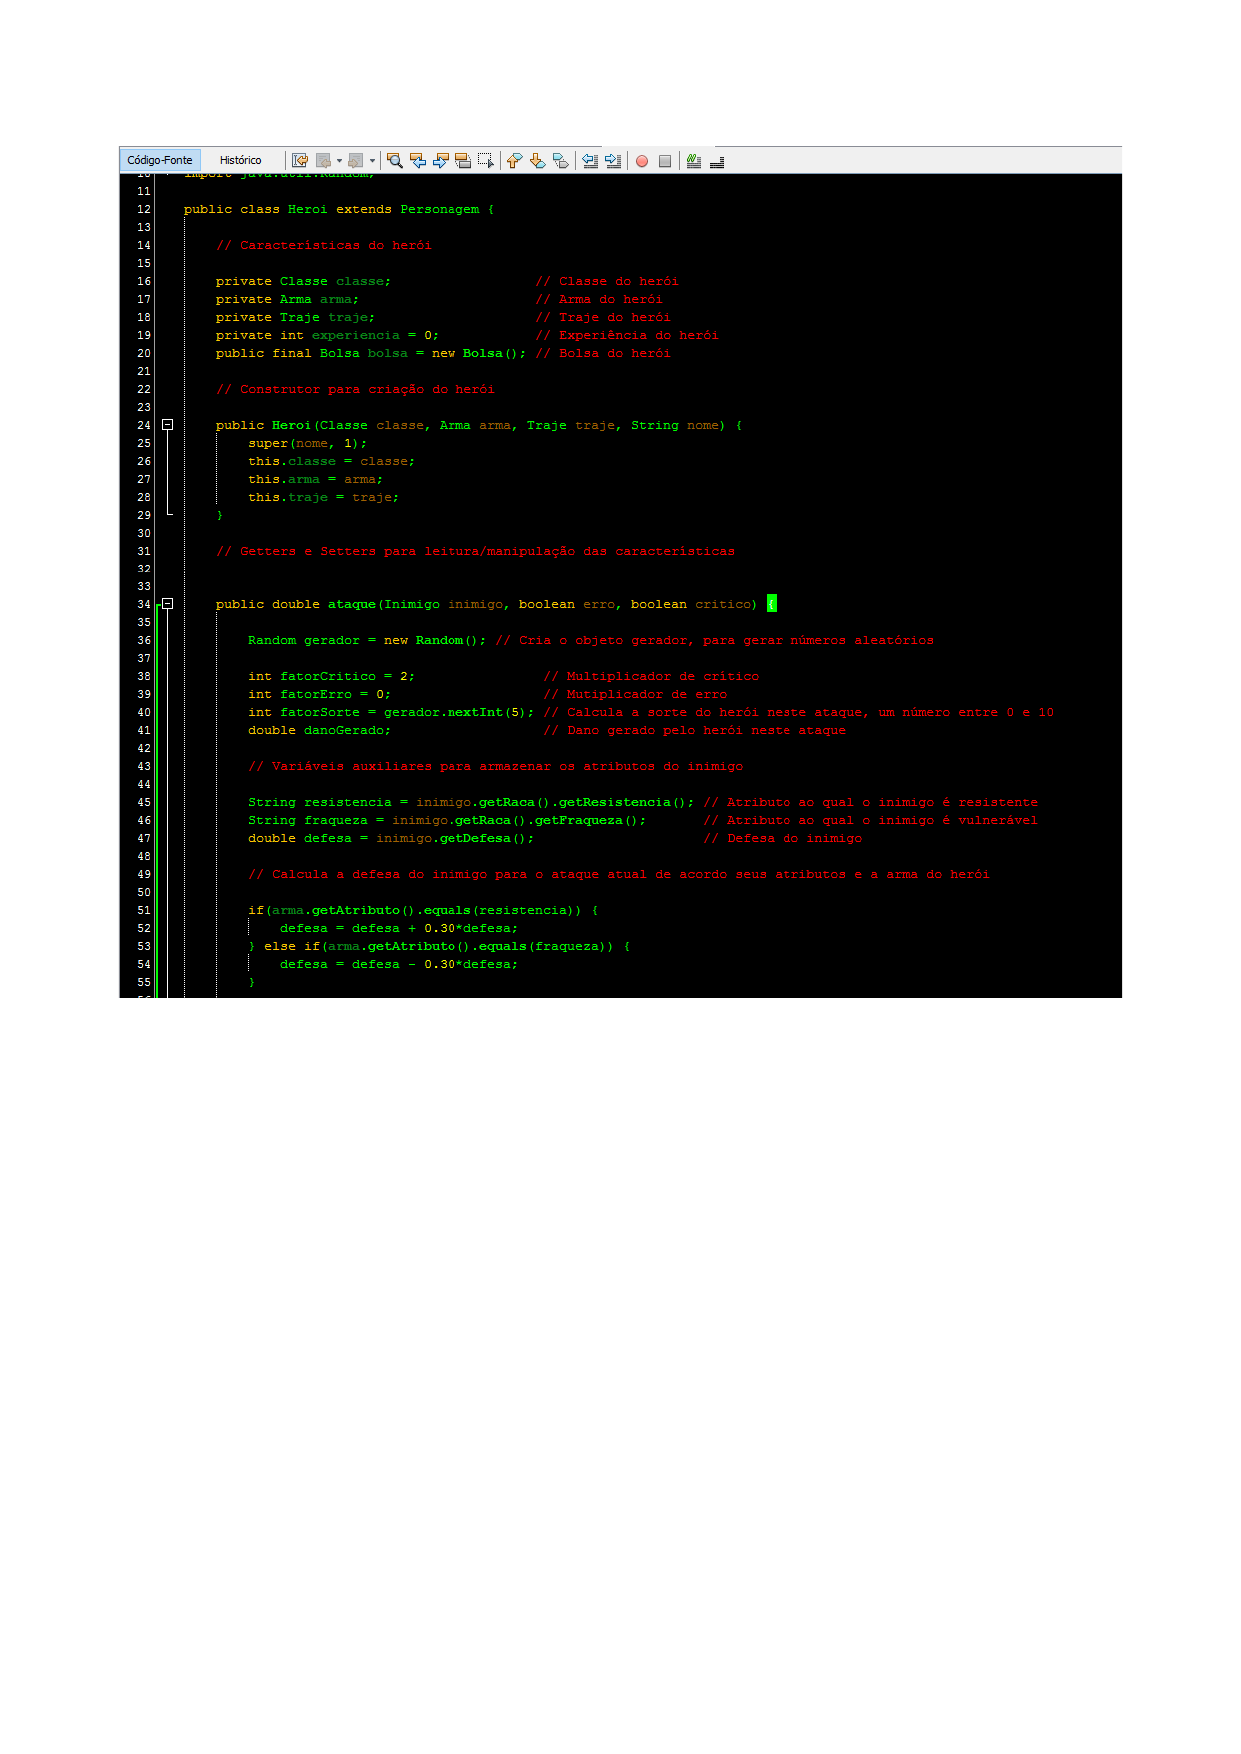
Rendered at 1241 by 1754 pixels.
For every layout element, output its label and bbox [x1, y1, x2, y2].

picture [118, 146, 1123, 998]
